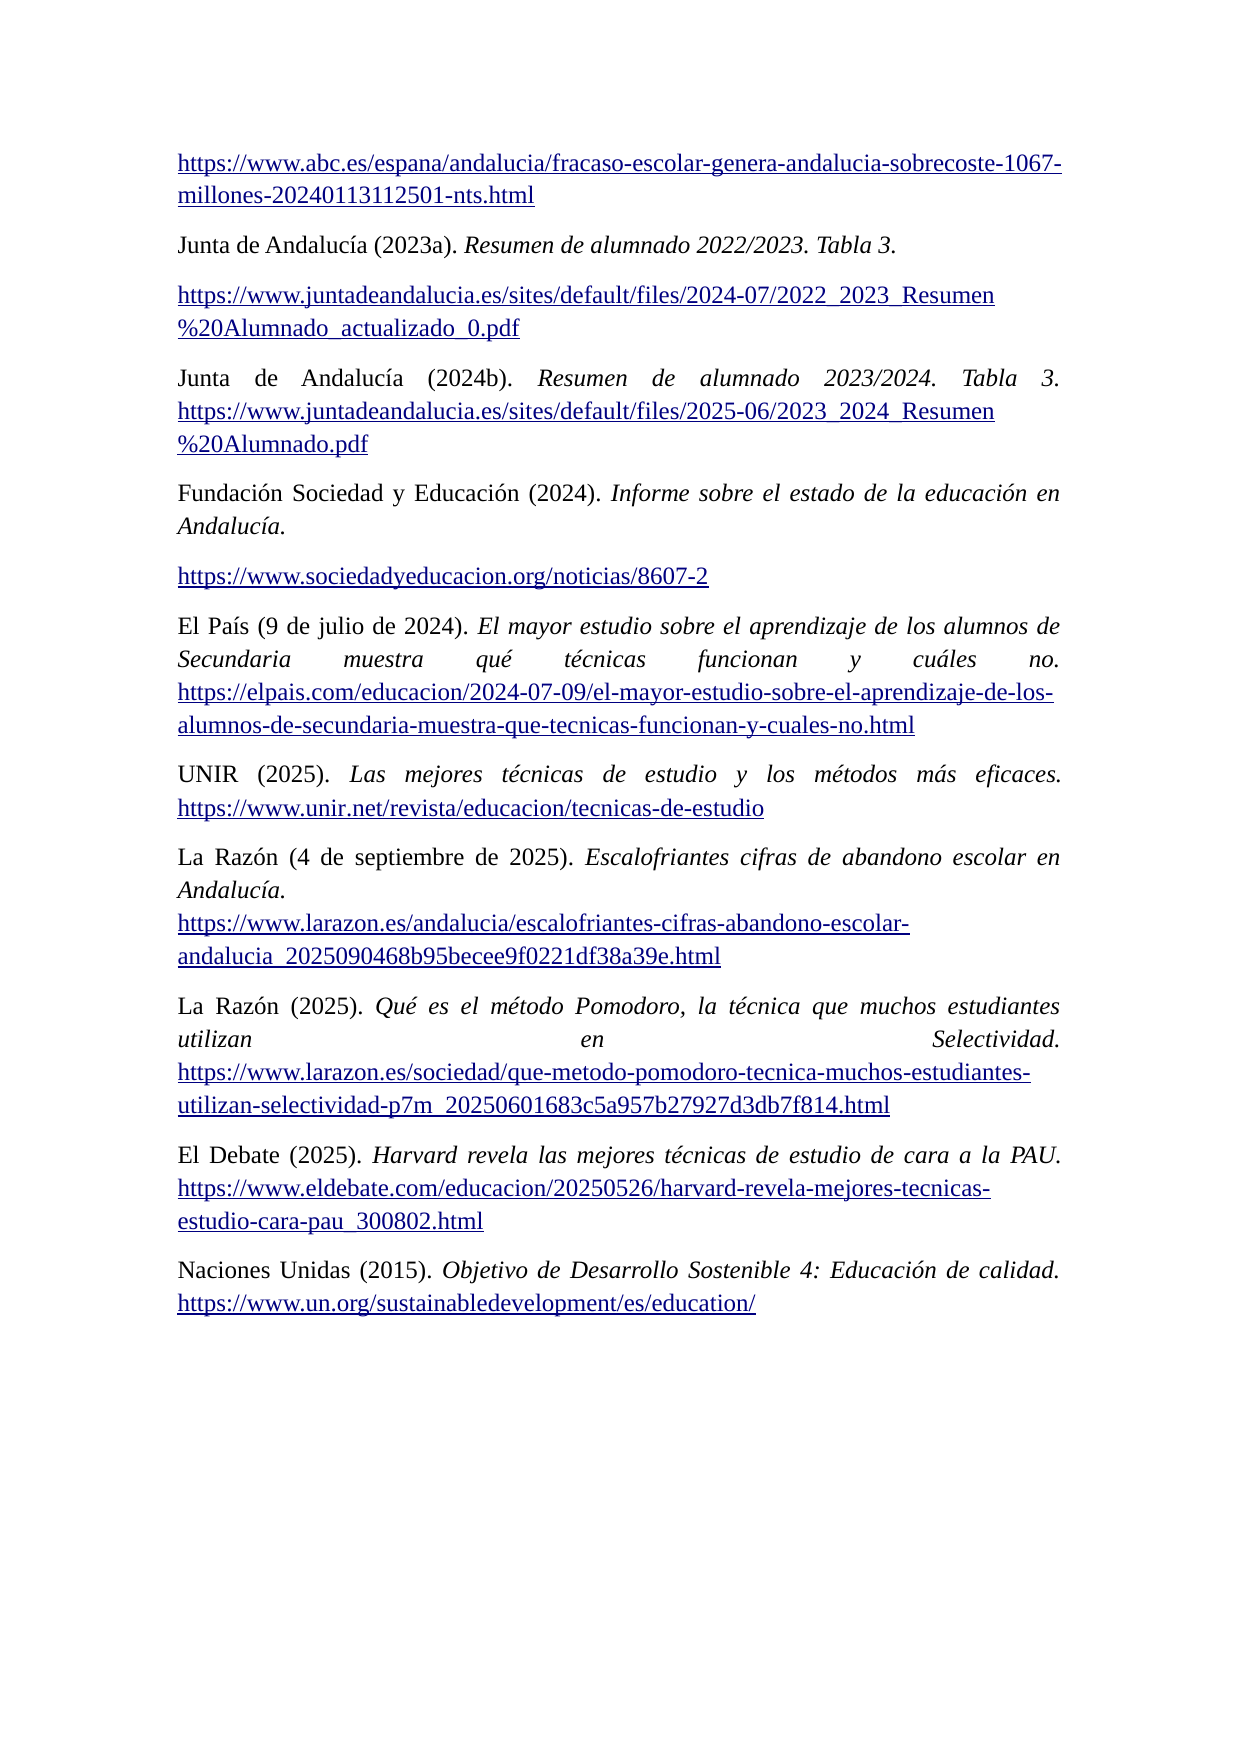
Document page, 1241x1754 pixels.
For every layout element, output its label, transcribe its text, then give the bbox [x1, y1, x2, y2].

text https://www.abc.es/espana/andalucia/fracaso-escolar-genera-andalucia-sobrecoste-1067-millones-20240113112501-nts.html [177, 148, 1063, 209]
text Junta de Andalucía (2024b). Resumen de alumnado 2023/2024. Tabla 3. https://www.juntadeandalucia.es/sites/default/files/2025-06/2023_2024_Resumen%20Alumnado.pdf [177, 363, 1063, 457]
text El Debate (2025). Harvard revela las mejores técnicas de estudio de cara a la PAU. https://www.eldebate.com/educacion/20250526/harvard-revela-mejores-tecnicas-estudio-cara-pau_300802.html [177, 1140, 1063, 1234]
text https://www.sociedadyeducacion.org/noticias/8607-2 [177, 561, 1063, 590]
text La Razón (4 de septiembre de 2025). Escalofriantes cifras de abandono escolar en Andalucía. https://www.larazon.es/andalucia/escalofriantes-cifras-abandono-escolar-andalucia_2025090468b95becee9f0221df38a39e.html [177, 842, 1063, 970]
text El País (9 de julio de 2024). El mayor estudio sobre el aprendizaje de los alumnos de Secundaria muestra qué técnicas funcionan y cuáles no. https://elpais.com/educacion/2024-07-09/el-mayor-estudio-sobre-el-aprendizaje-de-los-alumnos-de-secundaria-muestra-que-tecnicas-funcionan-y-cuales-no.html [177, 611, 1063, 739]
text Naciones Unidas (2015). Objetivo de Desarrollo Sostenible 4: Educación de calidad. https://www.un.org/sustainabledevelopment/es/education/ [177, 1256, 1063, 1317]
text La Razón (2025). Qué es el método Pomodoro, la técnica que muchos estudiantes utilizan en Selectividad. https://www.larazon.es/sociedad/que-metodo-pomodoro-tecnica-muchos-estudiantes-utilizan-selectividad-p7m_20250601683c5a957b27927d3db7f814.html [177, 991, 1063, 1119]
text UNIR (2025). Las mejores técnicas de estudio y los métodos más eficaces. https://www.unir.net/revista/educacion/tecnicas-de-estudio [177, 759, 1063, 821]
text Junta de Andalucía (2023a). Resumen de alumnado 2022/2023. Tabla 3. [177, 230, 1063, 259]
text https://www.juntadeandalucia.es/sites/default/files/2024-07/2022_2023_Resumen%20Alumnado_actualizado_0.pdf [177, 280, 1063, 342]
text Fundación Sociedad y Educación (2024). Informe sobre el estado de la educación en Andalucía. [177, 478, 1063, 540]
